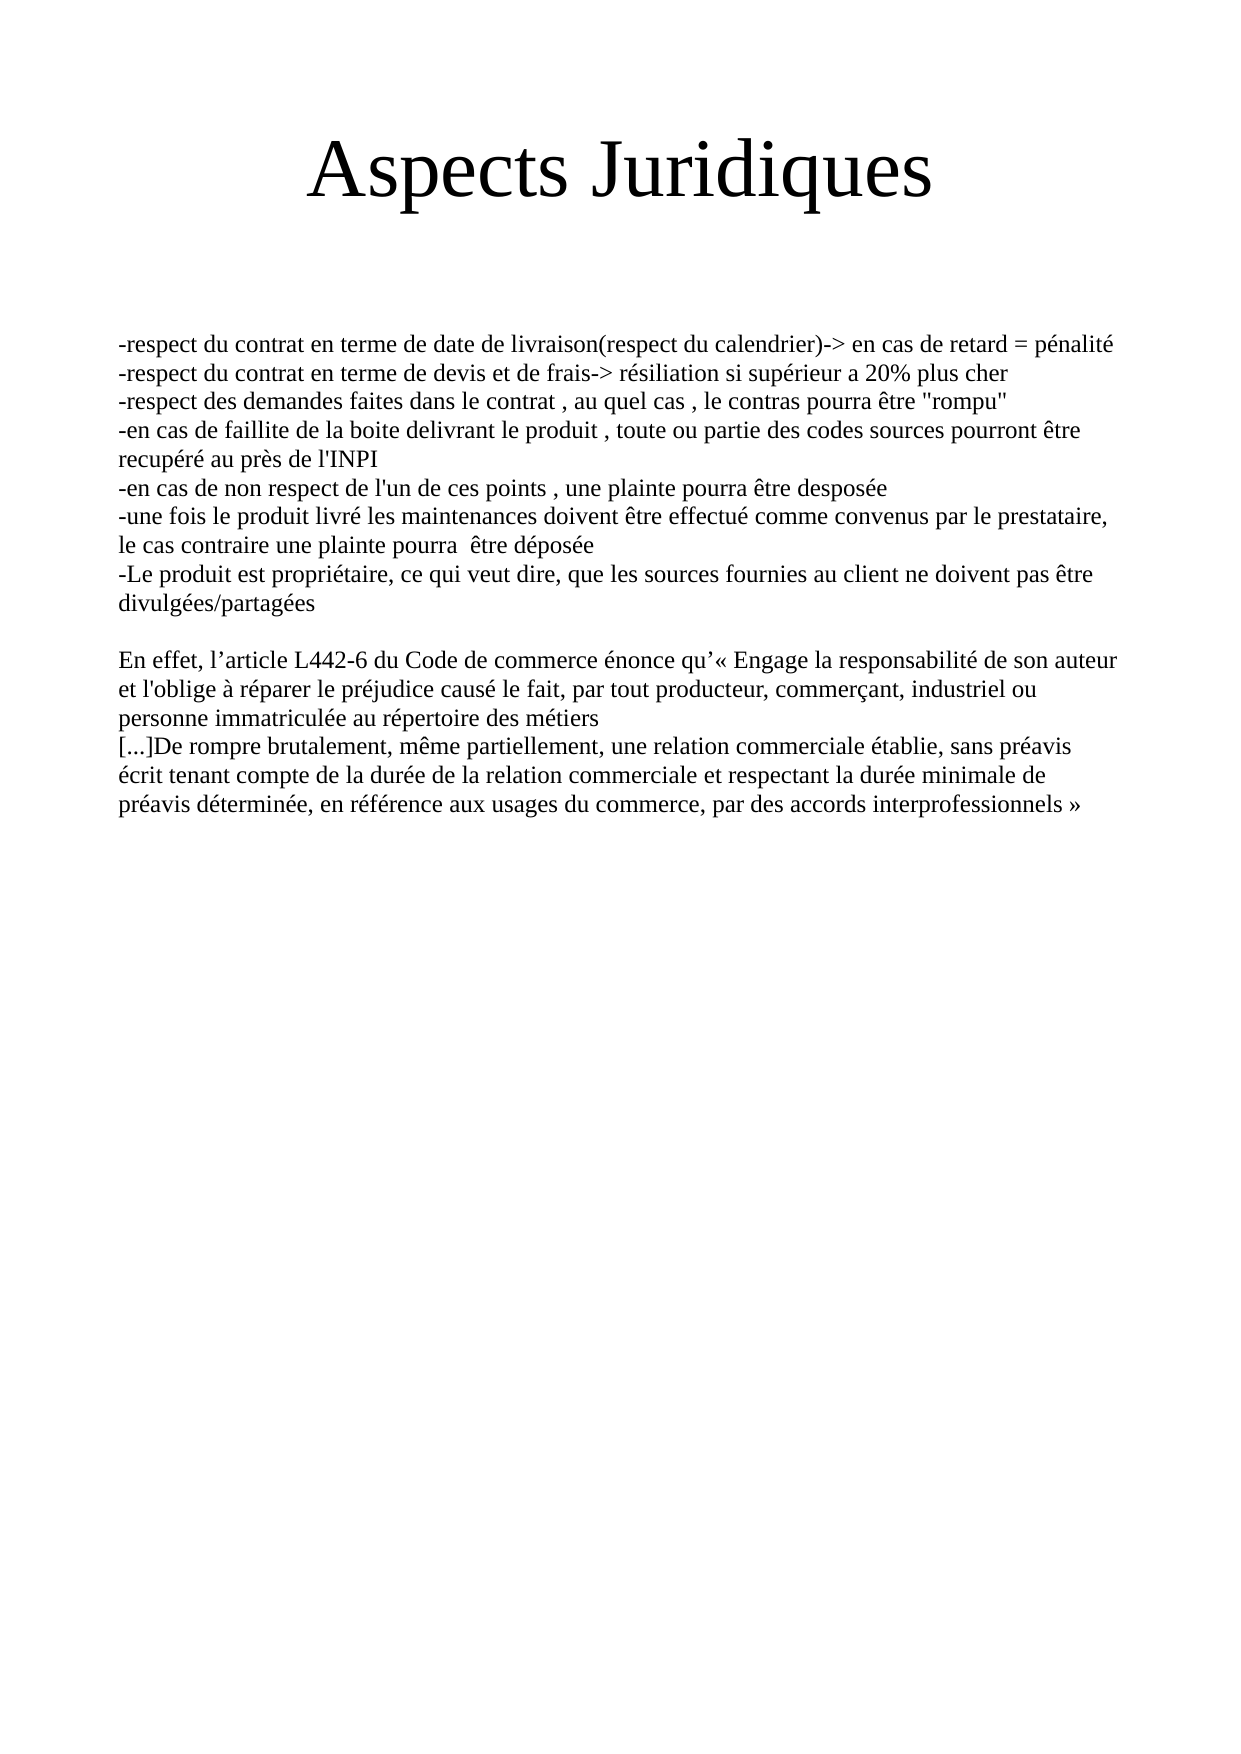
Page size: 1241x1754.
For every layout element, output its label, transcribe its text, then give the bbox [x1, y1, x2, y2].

text -respect du contrat en terme de date de livraison(respect du calendrier)-> en cas de retard = pénalité -respect du contrat en terme de devis et de frais-> résiliation si supérieur a 20% plus cher -respect des demandes faites dans le contrat , au quel cas , le contras pourra être "rompu" -en cas de faillite de la boite delivrant le produit , toute ou partie des codes sources pourront être recupéré au près de l'INPI -en cas de non respect de l'un de ces points , une plainte pourra être desposée -une fois le produit livré les maintenances doivent être effectué comme convenus par le prestataire, le cas contraire une plainte pourra être déposée -Le produit est propriétaire, ce qui veut dire, que les sources fournies au client ne doivent pas être divulgées/partagées En effet, l’article L442-6 du Code de commerce énonce qu’« Engage la responsabilité de son auteur et l'oblige à réparer le préjudice causé le fait, par tout producteur, commerçant, industriel ou personne immatriculée au répertoire des métiers [...]De rompre brutalement, même partiellement, une relation commerciale établie, sans préavis écrit tenant compte de la durée de la relation commerciale et respectant la durée minimale de préavis déterminée, en référence aux usages du commerce, par des accords interprofessionnels » [118, 329, 1122, 846]
text Aspects Juridiques [118, 118, 1122, 214]
